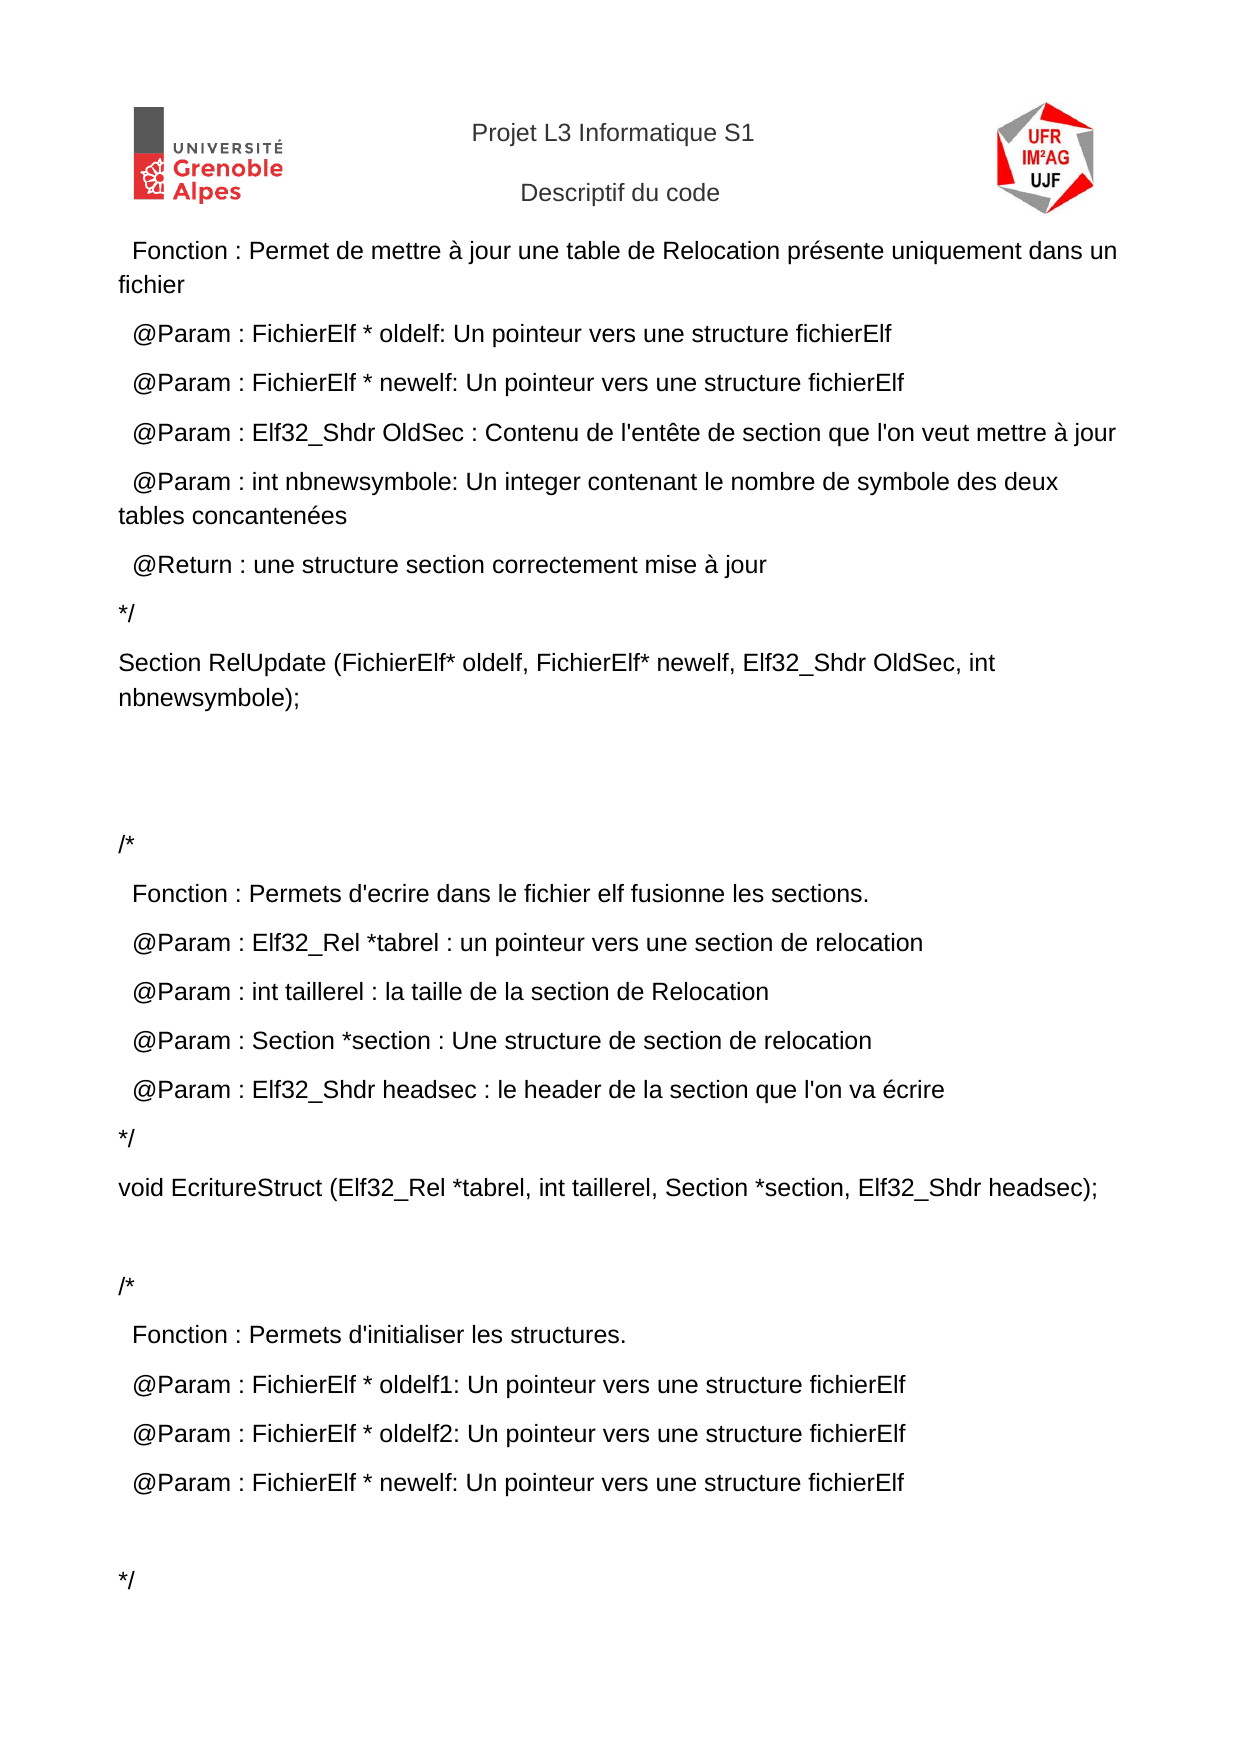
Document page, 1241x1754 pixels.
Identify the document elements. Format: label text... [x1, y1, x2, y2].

text @Param : Elf32_Rel *tabrel : un pointeur vers une section de relocation [118, 928, 1122, 957]
text @Param : int nbnewsymbole: Un integer contenant le nombre de symbole des deux tables concantenées [118, 467, 1122, 530]
text @Param : FichierElf * oldelf1: Un pointeur vers une structure fichierElf [118, 1369, 1122, 1398]
picture [997, 102, 1094, 214]
text /* [118, 830, 1122, 859]
text Fonction : Permet de mettre à jour une table de Relocation présente uniquement dans un fichier [118, 236, 1122, 299]
text /* [118, 1271, 1122, 1300]
text @Param : FichierElf * newelf: Un pointeur vers une structure fichierElf [118, 368, 1122, 397]
text Fonction : Permets d'initialiser les structures. [118, 1321, 1122, 1349]
text @Param : Elf32_Shdr OldSec : Contenu de l'entête de section que l'on veut mettre à jour [118, 417, 1122, 446]
text */ [118, 1566, 1122, 1594]
text @Param : FichierElf * oldelf2: Un pointeur vers une structure fichierElf [118, 1419, 1122, 1447]
text @Param : FichierElf * newelf: Un pointeur vers une structure fichierElf [118, 1468, 1122, 1496]
text */ [118, 1124, 1122, 1153]
text Fonction : Permets d'ecrire dans le fichier elf fusionne les sections. [118, 879, 1122, 908]
text @Param : FichierElf * oldelf: Un pointeur vers une structure fichierElf [118, 319, 1122, 348]
text @Param : int taillerel : la taille de la section de Relocation [118, 977, 1122, 1006]
text Section RelUpdate (FichierElf* oldelf, FichierElf* newelf, Elf32_Shdr OldSec, int nbnewsymbole); [118, 648, 1122, 711]
text @Param : Section *section : Une structure de section de relocation [118, 1026, 1122, 1055]
text @Param : Elf32_Shdr headsec : le header de la section que l'on va écrire [118, 1075, 1122, 1104]
text */ [118, 599, 1122, 628]
text @Return : une structure section correctement mise à jour [118, 550, 1122, 579]
picture [133, 107, 283, 204]
text void EcritureStruct (Elf32_Rel *tabrel, int taillerel, Section *section, Elf32_Shdr headsec); [118, 1173, 1122, 1202]
